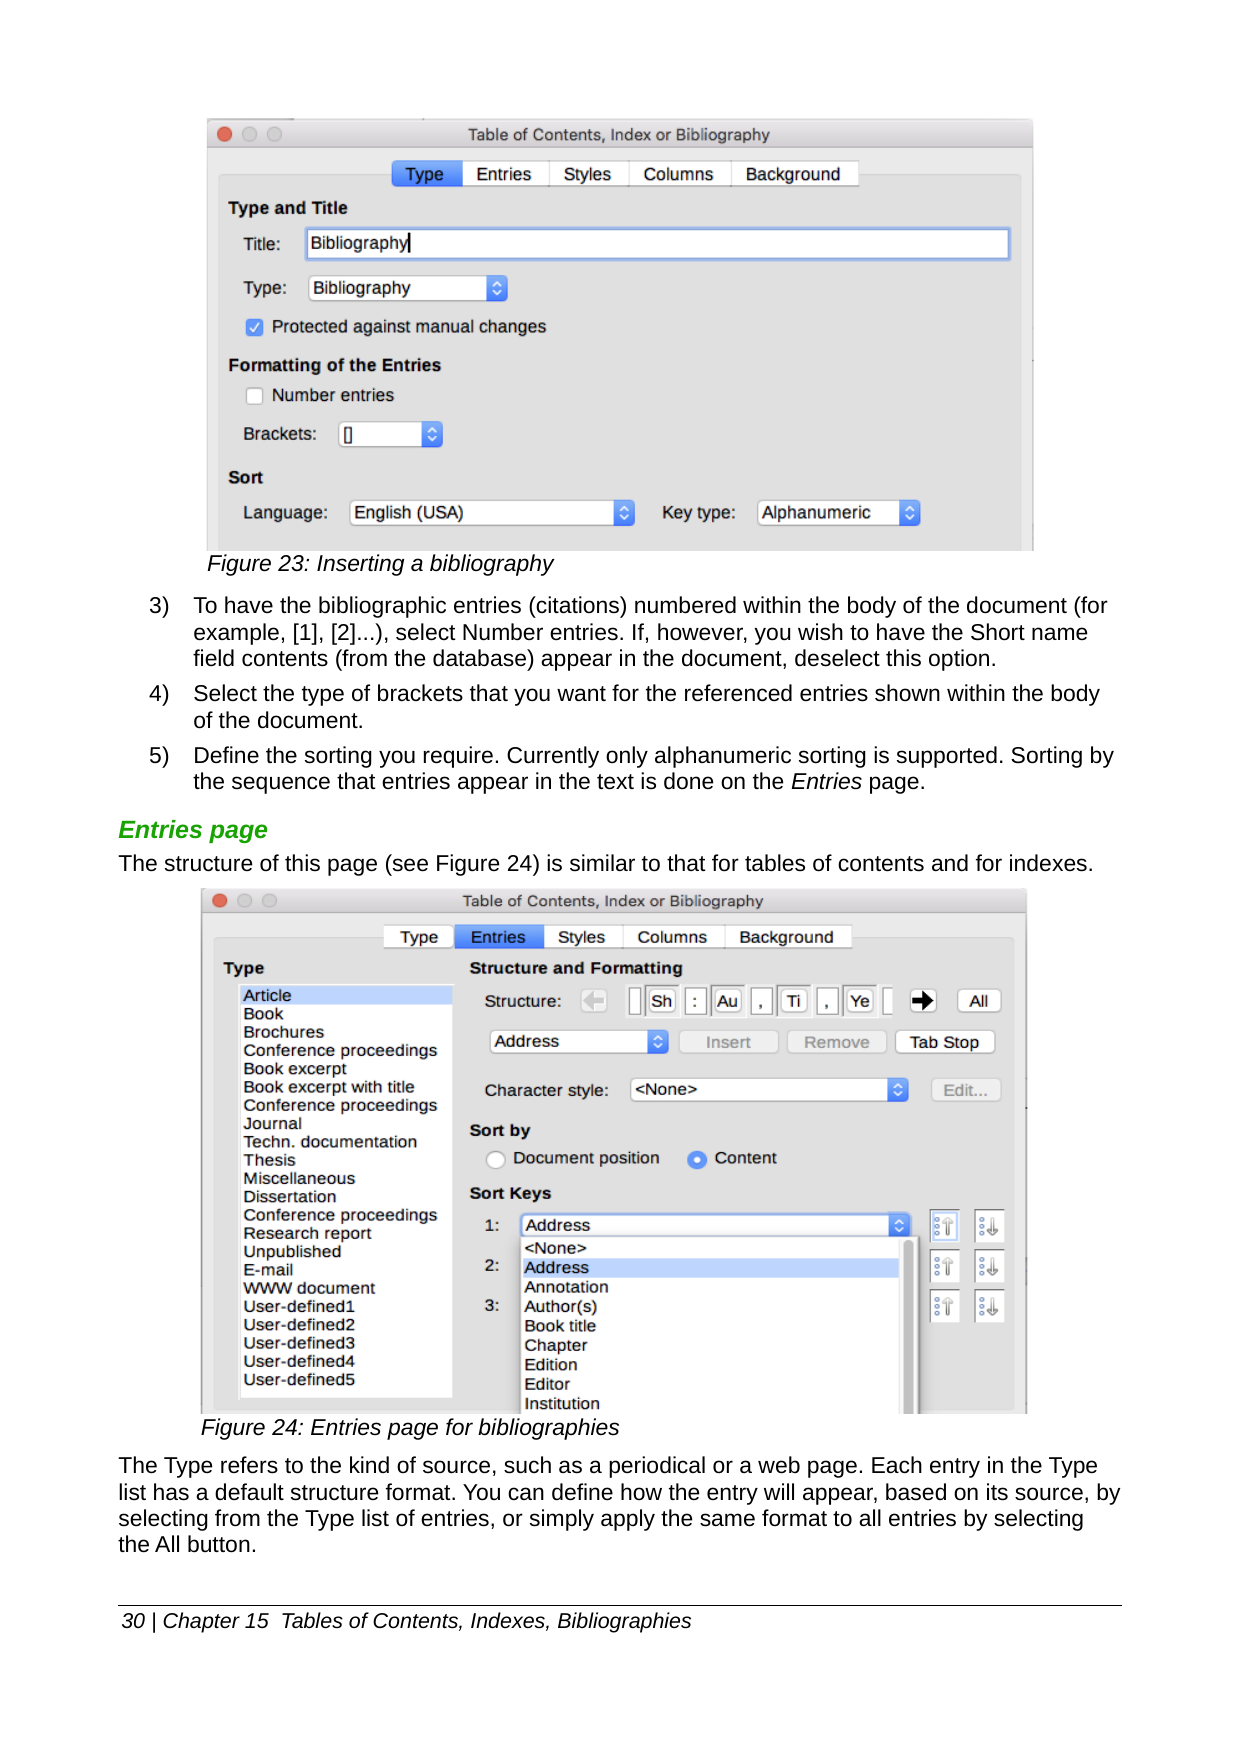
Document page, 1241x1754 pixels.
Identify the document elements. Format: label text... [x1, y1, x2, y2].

list Select the type of brackets that you want for the referenced entries shown within the body of the document. [169, 680, 1122, 733]
text The Type refers to the kind of source, such as a periodical or a web page. Each entry in the Type list has a default structure format. You can define how the entry will appear, based on its source, by selecting from the Type list of entries, or simply apply the same format to all entries by selecting the All button. [118, 1452, 1122, 1558]
picture [206, 118, 1034, 551]
text Figure 23: Inserting a bibliography [207, 551, 1033, 576]
picture [200, 888, 1028, 1414]
list To have the bibliographic entries (citations) numbered within the body of the document (for example, [1], [2]...), select Number entries. If, however, you wish to have the Short name field contents (from the database) appear in the document, deselect this option. [169, 592, 1122, 671]
text Figure 24: Entries page for bibliographies [201, 1414, 1040, 1440]
list Define the sorting you require. Currently only alphanumeric sorting is supported. Sorting by the sequence that entries appear in the text is done on the Entries page. [169, 742, 1122, 794]
subtitle Entries page [118, 815, 1122, 844]
text The structure of this page (see Figure 24) is similar to that for tables of contents and for indexes. [118, 850, 1122, 876]
